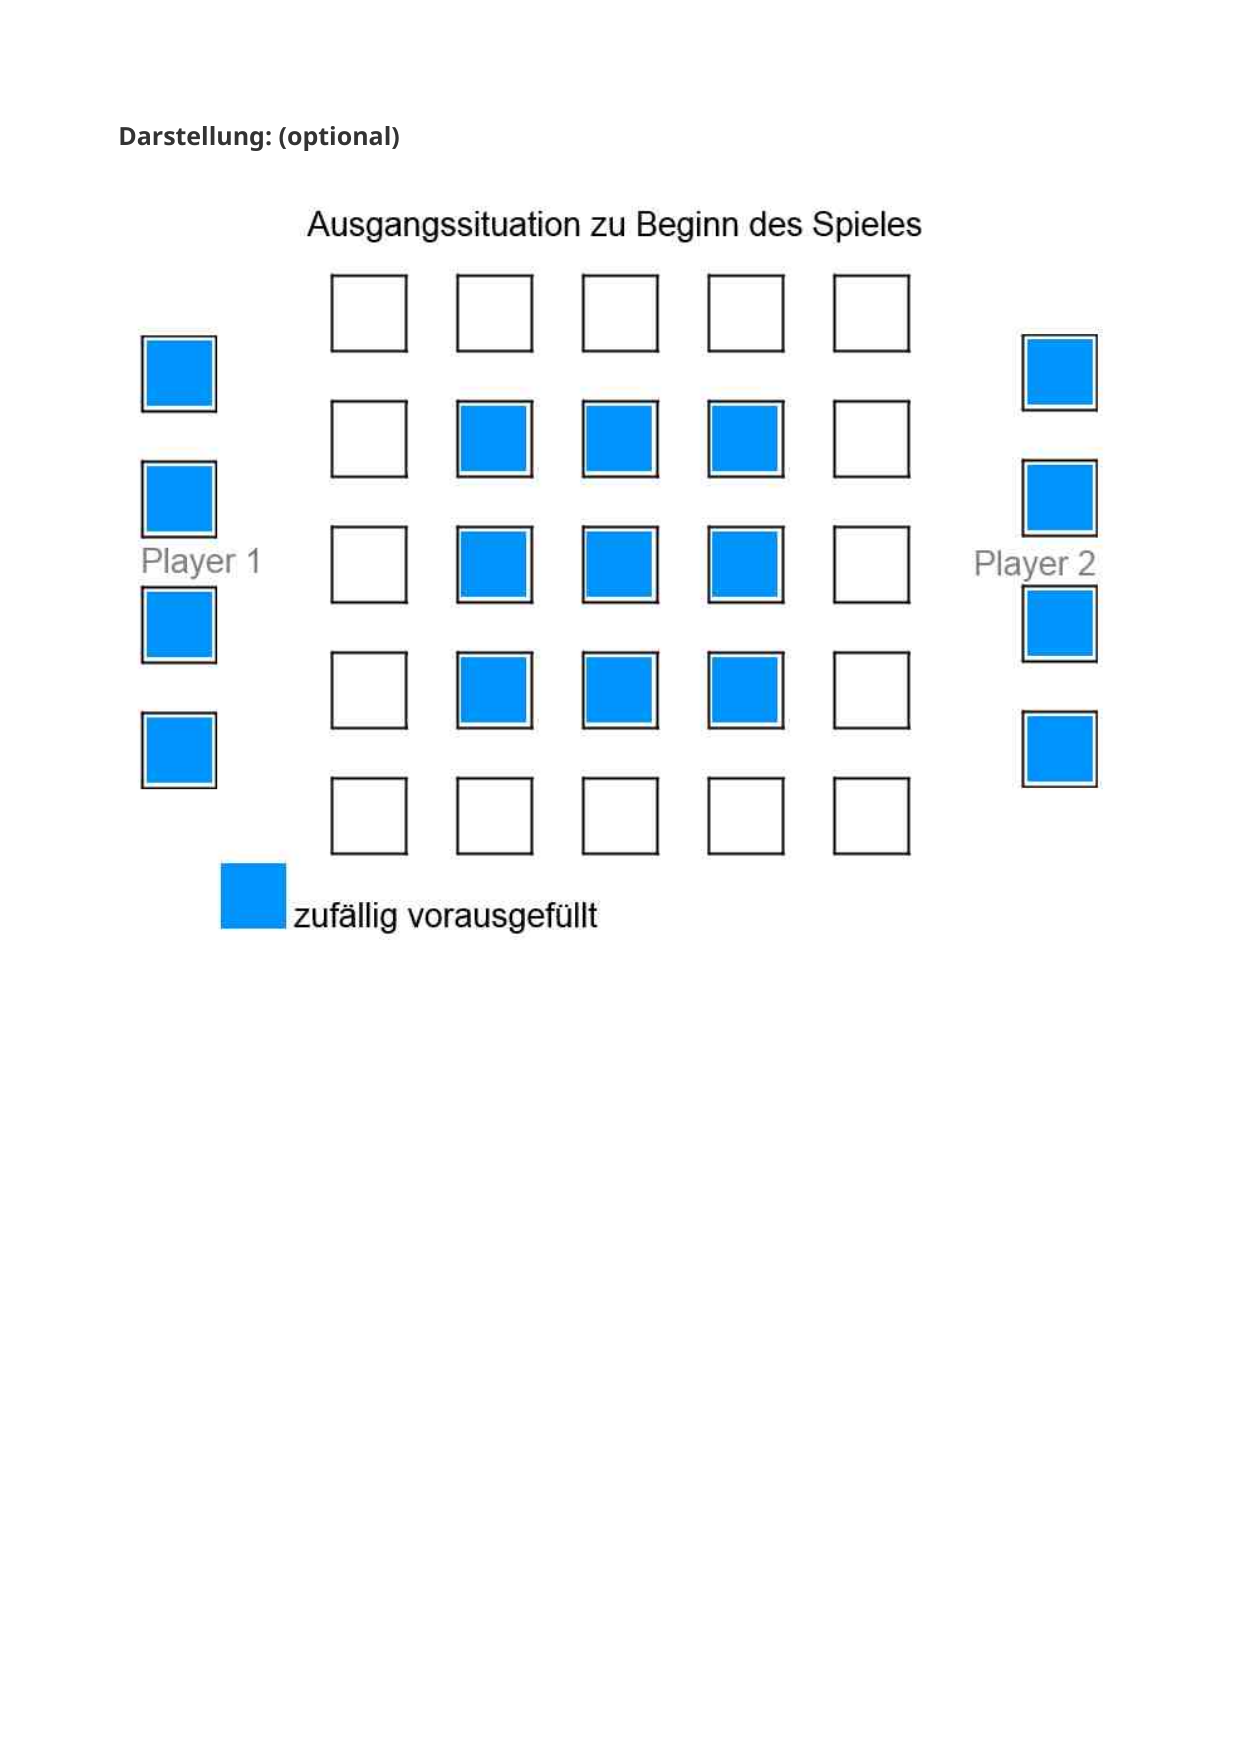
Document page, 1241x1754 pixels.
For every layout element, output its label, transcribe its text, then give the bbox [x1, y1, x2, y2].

picture [118, 186, 1123, 940]
text Darstellung: (optional) [118, 118, 1122, 152]
